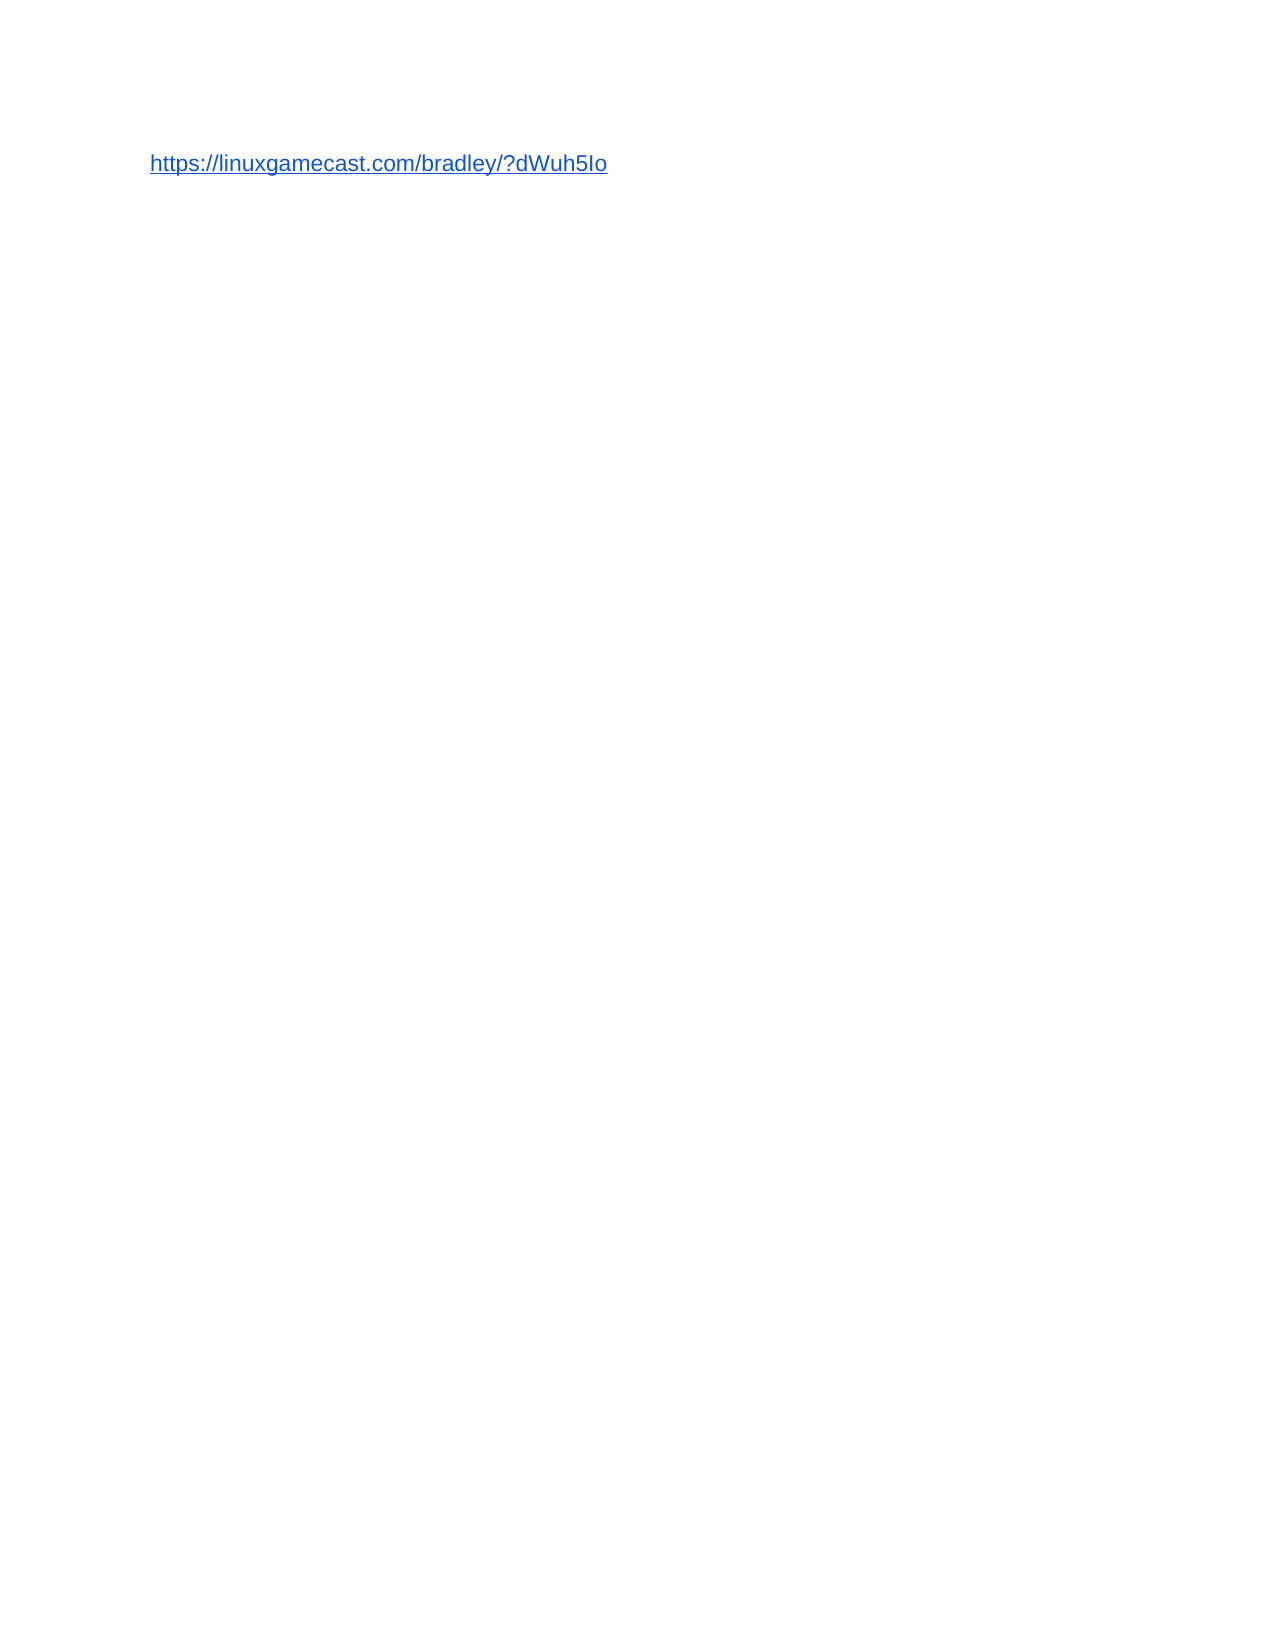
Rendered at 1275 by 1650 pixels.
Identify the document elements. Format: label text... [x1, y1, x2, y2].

text https://linuxgamecast.com/bradley/?dWuh5Io [150, 150, 1125, 176]
